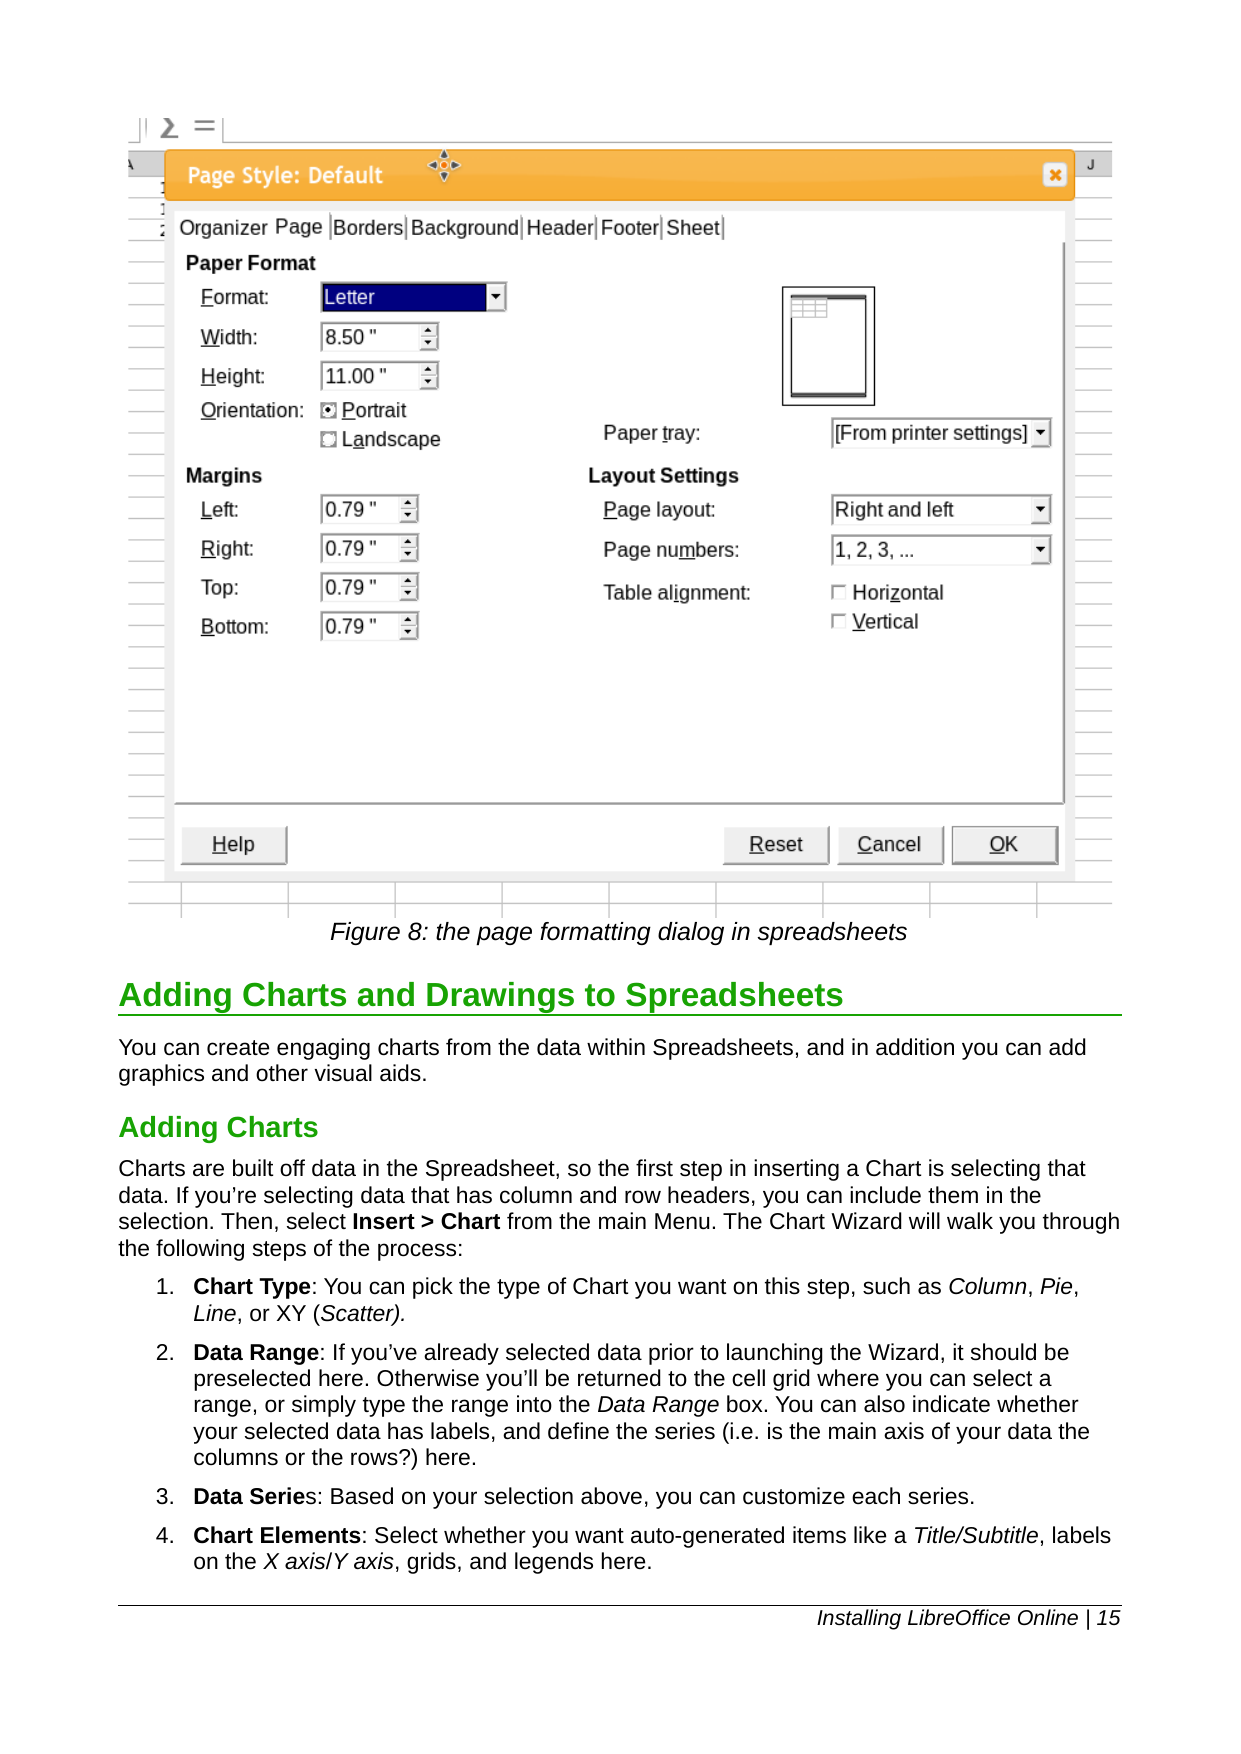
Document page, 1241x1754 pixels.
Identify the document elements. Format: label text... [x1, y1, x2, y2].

list Data Range: If you’ve already selected data prior to launching the Wizard, it should be preselected here. Otherwise you’ll be returned to the cell grid where you can select a range, or simply type the range into the Data Range box. You can also indicate whether your selected data has labels, and define the series (i.e. is the main axis of your data the columns or the rows?) here. [156, 1338, 1122, 1470]
list Chart Elements: Select whether you want auto-generated items like a Title/Subtitle, labels on the X axis/Y axis, grids, and legends here. [156, 1522, 1122, 1574]
picture [128, 118, 1113, 918]
text Figure 8: the page formatting dialog in spreadsheets [118, 118, 1122, 946]
subtitle Adding Charts [118, 1110, 1122, 1144]
text You can create engaging charts from the data within Spreadsheets, and in addition you can add graphics and other visual aids. [118, 1034, 1122, 1086]
subtitle Adding Charts and Drawings to Spreadsheets [118, 976, 1122, 1014]
text Charts are built off data in the Spreadsheet, so the first step in inserting a Chart is selecting that data. If you’re selecting data that has column and row headers, you can include them in the selection. Then, select Insert > Chart from the main Menu. The Chart Wizard will walk you through the following steps of the process: [118, 1155, 1122, 1261]
list Chart Type: You can pick the type of Chart you want on this step, such as Column, Pie, Line, or XY (Scatter). [156, 1273, 1122, 1326]
list Data Series: Based on your selection above, you can customize each series. [156, 1483, 1122, 1509]
